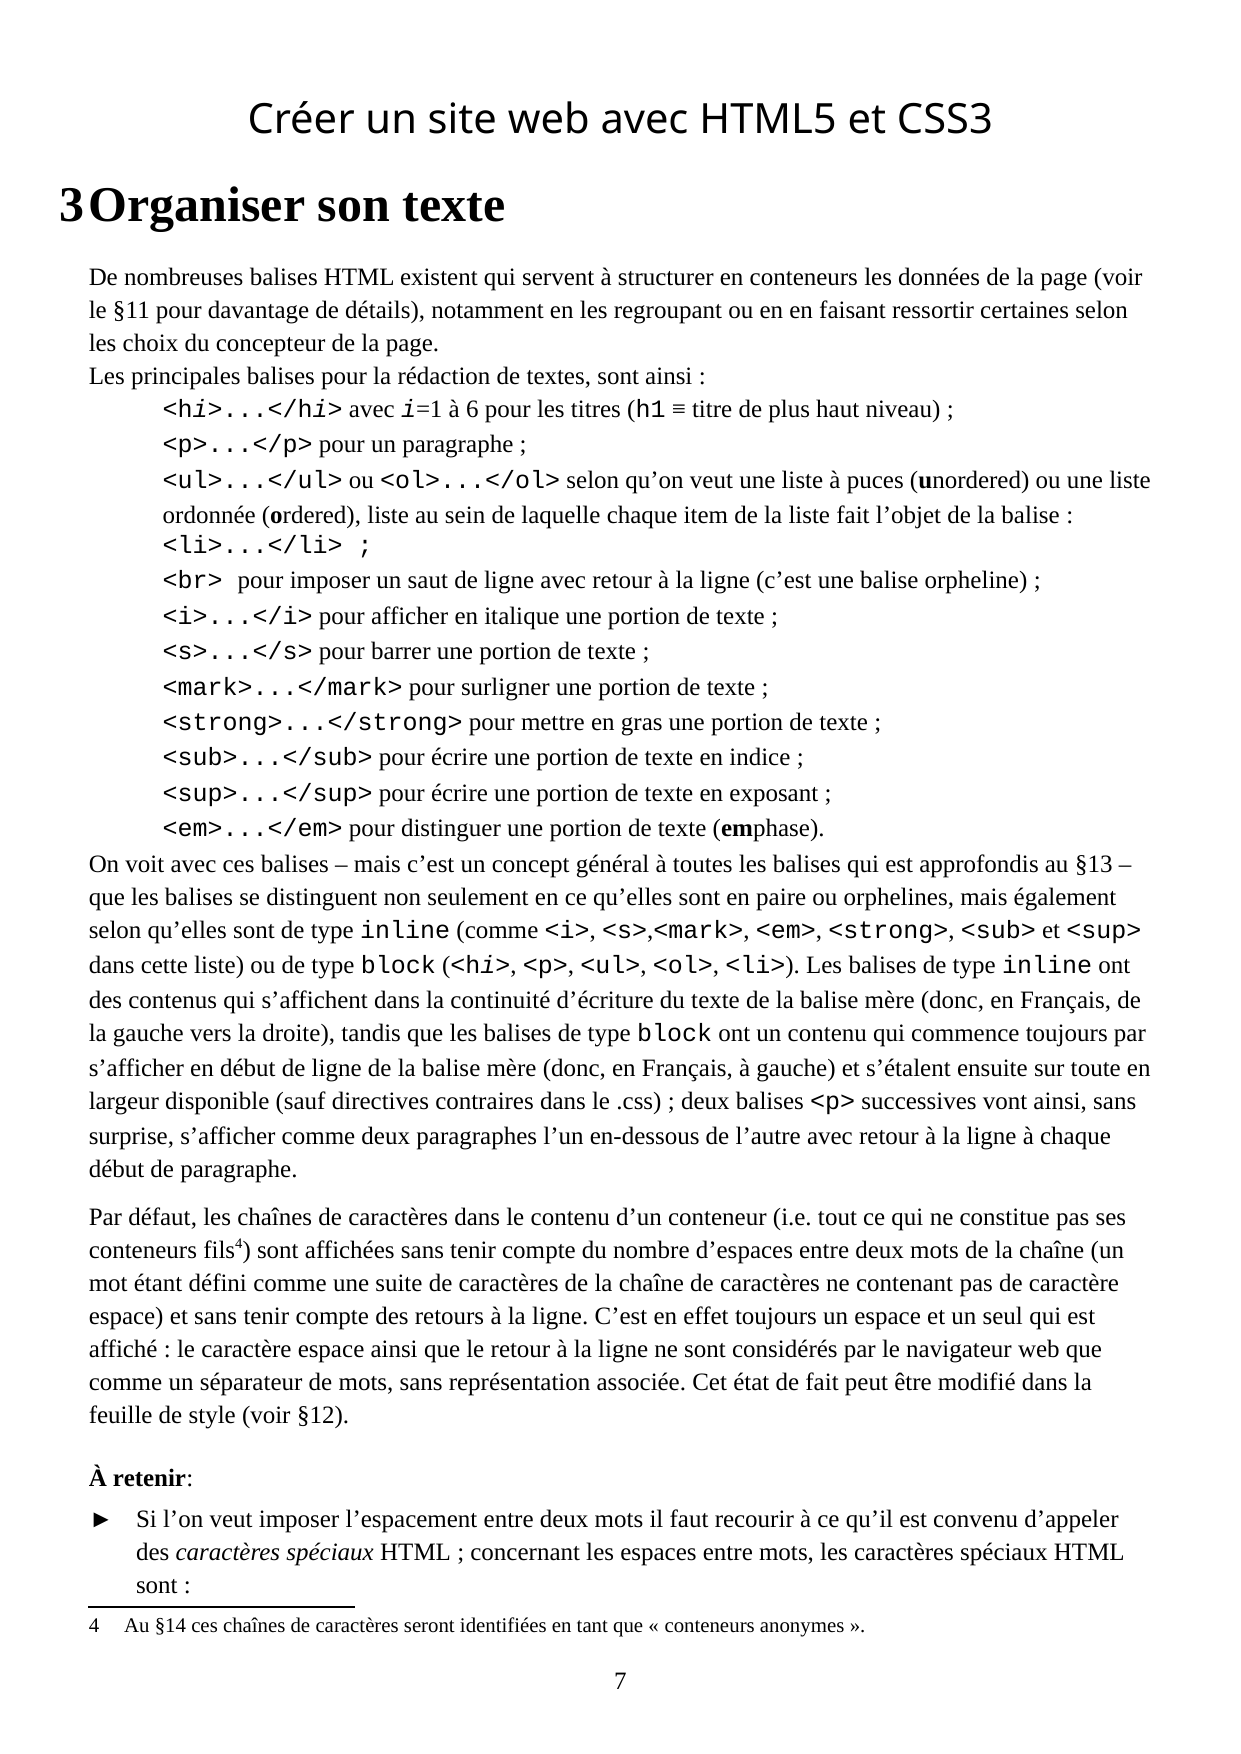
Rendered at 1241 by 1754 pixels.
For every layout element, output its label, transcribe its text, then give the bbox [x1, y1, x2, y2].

text Au §14 ces chaînes de caractères seront identifiées en tant que « conteneurs anonymes ». [88, 1613, 1152, 1637]
text <hi>...</hi> avec i=1 à 6 pour les titres (h1 ≡ titre de plus haut niveau) ; [162, 394, 1152, 425]
text Les principales balises pour la rédaction de textes, sont ainsi : [88, 361, 1152, 390]
text Par défaut, les chaînes de caractères dans le contenu d’un conteneur (i.e. tout ce qui ne constitue pas ses conteneurs fils) sont affichées sans tenir compte du nombre d’espaces entre deux mots de la chaîne (un mot étant défini comme une suite de caractères de la chaîne de caractères ne contenant pas de caractère espace) et sans tenir compte des retours à la ligne. C’est en effet toujours un espace et un seul qui est affiché : le caractère espace ainsi que le retour à la ligne ne sont considérés par le navigateur web que comme un séparateur de mots, sans représentation associée. Cet état de fait peut être modifié dans la feuille de style (voir §12). [88, 1202, 1152, 1429]
text <s>...</s> pour barrer une portion de texte ; [162, 636, 1152, 667]
text <mark>...</mark> pour surligner une portion de texte ; [162, 672, 1152, 702]
text <p>...</p> pour un paragraphe ; [162, 429, 1152, 460]
text <em>...</em> pour distinguer une portion de texte (emphase). [162, 813, 1152, 844]
text <ul>...</ul> ou <ol>...</ol> selon qu’on veut une liste à puces (unordered) ou une liste ordonnée (ordered), liste au sein de laquelle chaque item de la liste fait l’objet de la balise : <li>...</li> ; [162, 465, 1152, 561]
text <strong>...</strong> pour mettre en gras une portion de texte ; [162, 707, 1152, 738]
text On voit avec ces balises – mais c’est un concept général à toutes les balises qui est approfondis au §13 – que les balises se distinguent non seulement en ce qu’elles sont en paire ou orphelines, mais également selon qu’elles sont de type inline (comme <i>, <s>,<mark>, <em>, <strong>, <sub> et <sup> dans cette liste) ou de type block (<hi>, <p>, <ul>, <ol>, <li>). Les balises de type inline ont des contenus qui s’affichent dans la continuité d’écriture du texte de la balise mère (donc, en Français, de la gauche vers la droite), tandis que les balises de type block ont un contenu qui commence toujours par s’afficher en début de ligne de la balise mère (donc, en Français, à gauche) et s’étalent ensuite sur toute en largeur disponible (sauf directives contraires dans le .css) ; deux balises <p> successives vont ainsi, sans surprise, s’afficher comme deux paragraphes l’un en-dessous de l’autre avec retour à la ligne à chaque début de paragraphe. [88, 849, 1152, 1183]
text <i>...</i> pour afficher en italique une portion de texte ; [162, 601, 1152, 632]
text À retenir: [88, 1463, 1152, 1491]
text De nombreuses balises HTML existent qui servent à structurer en conteneurs les données de la page (voir le §11 pour davantage de détails), notamment en les regroupant ou en en faisant ressortir certaines selon les choix du concepteur de la page. [88, 262, 1152, 357]
text <sup>...</sup> pour écrire une portion de texte en exposant ; [162, 778, 1152, 809]
subtitle Organiser son texte [59, 175, 1152, 232]
text <br> pour imposer un saut de ligne avec retour à la ligne (c’est une balise orpheline) ; [162, 565, 1152, 596]
text <sub>...</sub> pour écrire une portion de texte en indice ; [162, 742, 1152, 773]
text ► Si l’on veut imposer l’espacement entre deux mots il faut recourir à ce qu’il est convenu d’appeler des caractères spéciaux HTML ; concernant les espaces entre mots, les caractères spéciaux HTML sont : [88, 1504, 1152, 1599]
